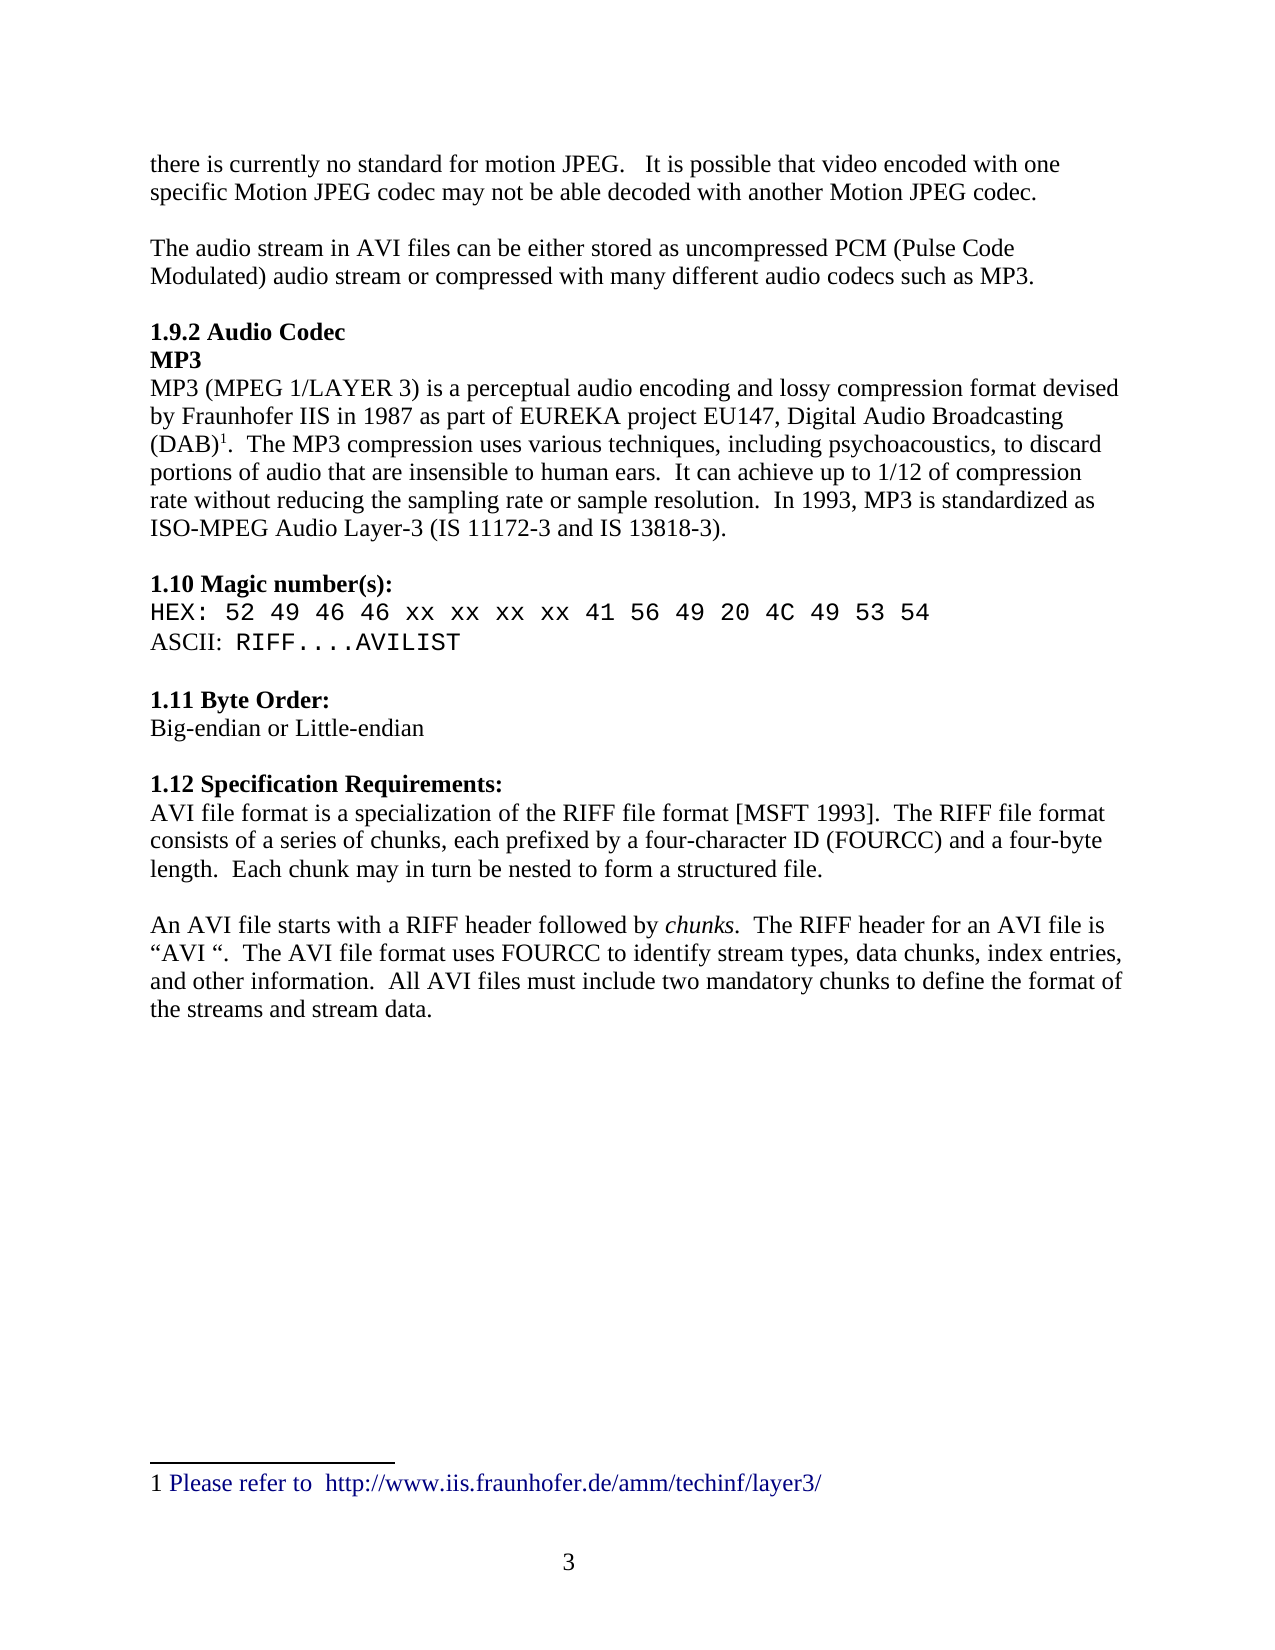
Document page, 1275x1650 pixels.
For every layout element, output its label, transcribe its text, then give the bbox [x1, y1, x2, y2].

text The audio stream in AVI files can be either stored as uncompressed PCM (Pulse Code Modulated) audio stream or compressed with many different audio codecs such as MP3. [150, 234, 1125, 290]
text AVI file format is a specialization of the RIFF file format [MSFT 1993]. The RIFF file format consists of a series of chunks, each prefixed by a four-character ID (FOURCC) and a four-byte length. Each chunk may in turn be nested to form a structured file. [150, 798, 1125, 882]
text 1.11 Byte Order: [150, 686, 1125, 714]
text there is currently no standard for motion JPEG. It is possible that video encoded with one specific Motion JPEG codec may not be able decoded with another Motion JPEG codec. [150, 150, 1125, 206]
text Please refer to http://www.iis.fraunhofer.de/amm/techinf/layer3/ [150, 1469, 1125, 1497]
text ASCII: RIFF....AVILIST [150, 628, 1125, 658]
text MP3 (MPEG 1/LAYER 3) is a perceptual audio encoding and lossy compression format devised by Fraunhofer IIS in 1987 as part of EUREKA project EU147, Digital Audio Broadcasting (DAB). The MP3 compression uses various techniques, including psychoacoustics, to discard portions of audio that are insensible to human ears. It can achieve up to 1/12 of compression rate without reducing the sampling rate or sample resolution. In 1993, MP3 is standardized as ISO-MPEG Audio Layer-3 (IS 11172-3 and IS 13818-3). [150, 374, 1125, 542]
text Big-endian or Little-endian [150, 714, 1125, 742]
text 1.10 Magic number(s): [150, 570, 1125, 598]
text MP3 [150, 346, 1125, 374]
text HEX: 52 49 46 46 xx xx xx xx 41 56 49 20 4C 49 53 54 [150, 598, 1125, 628]
text 1.12 Specification Requirements: [150, 770, 1125, 798]
text 1.9.2 Audio Codec [150, 318, 1125, 346]
text An AVI file starts with a RIFF header followed by chunks. The RIFF header for an AVI file is “AVI “. The AVI file format uses FOURCC to identify stream types, data chunks, index entries, and other information. All AVI files must include two mandatory chunks to define the format of the streams and stream data. [150, 911, 1125, 1023]
